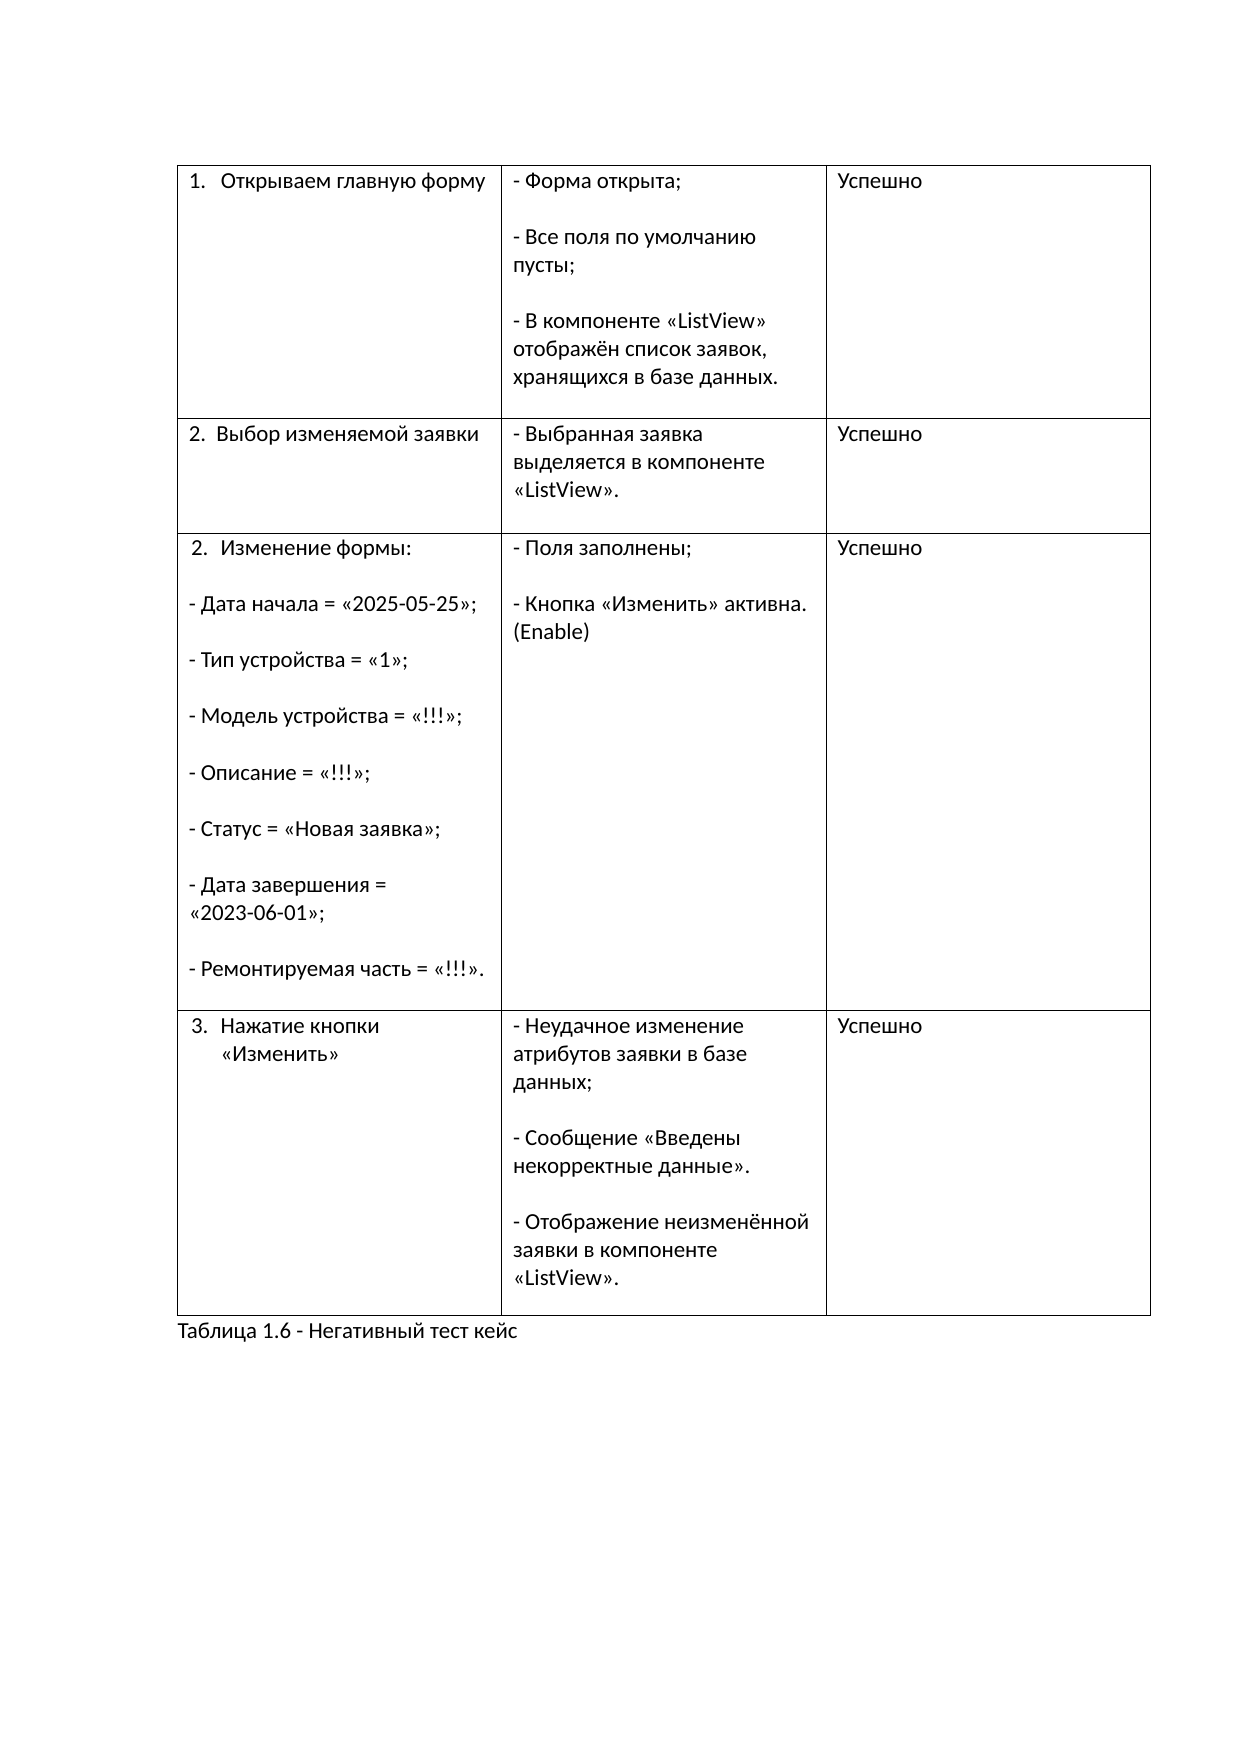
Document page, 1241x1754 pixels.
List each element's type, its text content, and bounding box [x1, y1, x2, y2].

table_cell Успешно [827, 1011, 1150, 1315]
table_cell Успешно [827, 419, 1150, 532]
table_header - Форма открыта; - Все поля по умолчанию пусты; - В компоненте «ListView» отображён список заявок, хранящихся в базе данных. [502, 166, 826, 418]
table_header Успешно [827, 166, 1150, 418]
table_cell - Неудачное изменение атрибутов заявки в базе данных; - Сообщение «Введены некорректные данные». - Отображение неизменённой заявки в компоненте «ListView». [502, 1011, 826, 1315]
table_cell Успешно [827, 534, 1150, 1010]
table_cell Изменение формы: - Дата начала = «2025-05-25»; - Тип устройства = «1»; - Модель устройства = «!!!»; - Описание = «!!!»; - Статус = «Новая заявка»; - Дата завершения = «2023-06-01»; - Ремонтируемая часть = «!!!». [178, 534, 501, 1010]
text Таблица 1.6 - Негативный тест кейс [177, 1316, 1152, 1344]
table_header Открываем главную форму [178, 166, 501, 418]
table_cell - Поля заполнены; - Кнопка «Изменить» активна. (Enable) [502, 534, 826, 1010]
table_cell Нажатие кнопки «Изменить» [178, 1011, 501, 1315]
table_cell 2. Выбор изменяемой заявки [178, 419, 501, 532]
table_cell - Выбранная заявка выделяется в компоненте «ListView». [502, 419, 826, 532]
